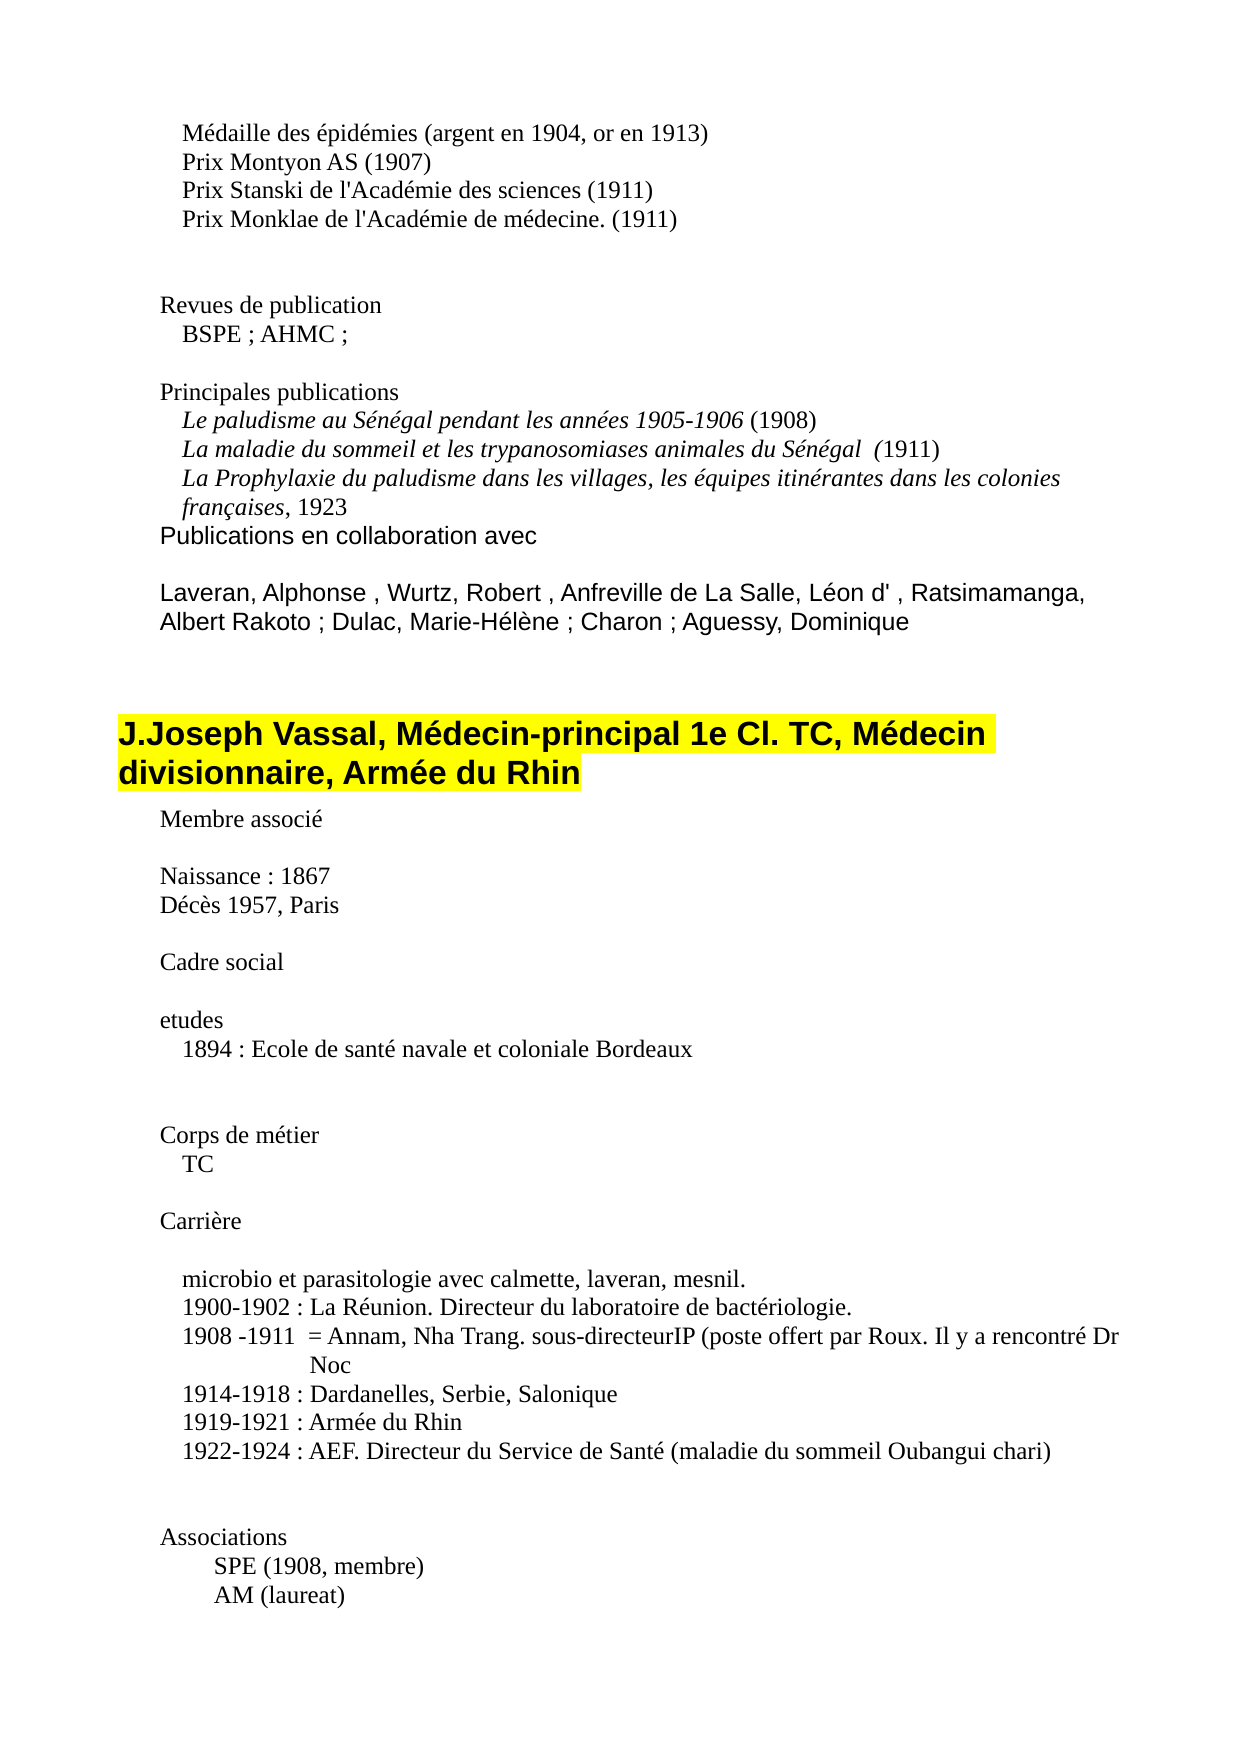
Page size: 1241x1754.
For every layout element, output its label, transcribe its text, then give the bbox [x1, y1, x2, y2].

text SPE (1908, membre) [159, 1551, 1122, 1580]
text AM (laureat) [159, 1580, 1122, 1609]
text 1919-1921 : Armée du Rhin [159, 1407, 1122, 1436]
text Corps de métier [159, 1120, 1122, 1149]
text Prix Montyon AS (1907) [159, 147, 1122, 176]
text TC [159, 1149, 1122, 1177]
text BSPE ; AHMC ; [159, 319, 1122, 348]
text 1900-1902 : La Réunion. Directeur du laboratoire de bactériologie. [159, 1292, 1122, 1321]
text 1914-1918 : Dardanelles, Serbie, Salonique [159, 1379, 1122, 1407]
text Le paludisme au Sénégal pendant les années 1905-1906 (1908) [159, 406, 1122, 434]
text 1922-1924 : AEF. Directeur du Service de Santé (maladie du sommeil Oubangui chari) [159, 1436, 1122, 1465]
text Carrière [159, 1206, 1122, 1235]
text 1908 -1911 = Annam, Nha Trang. sous-directeurIP (poste offert par Roux. Il y a rencontré Dr Noc [159, 1321, 1122, 1379]
text Prix Stanski de l'Académie des sciences (1911) [159, 176, 1122, 204]
text Membre associé [159, 804, 1122, 832]
text 1894 : Ecole de santé navale et coloniale Bordeaux [159, 1034, 1122, 1062]
text etudes [159, 1005, 1122, 1034]
text Médaille des épidémies (argent en 1904, or en 1913) [159, 118, 1122, 147]
text Naissance : 1867 [159, 861, 1122, 890]
subtitle J.Joseph Vassal, Médecin-principal 1e Cl. TC, Médecin divisionnaire, Armée du Rhin [118, 714, 1122, 791]
text Prix Monklae de l'Académie de médecine. (1911) [159, 204, 1122, 233]
text Principales publications [159, 377, 1122, 406]
text Associations [159, 1522, 1122, 1551]
text Décès 1957, Paris [159, 890, 1122, 919]
text La Prophylaxie du paludisme dans les villages, les équipes itinérantes dans les colonies françaises, 1923 [159, 463, 1122, 521]
text Publications en collaboration avec [159, 521, 1122, 549]
text La maladie du sommeil et les trypanosomiases animales du Sénégal (1911) [159, 434, 1122, 463]
text microbio et parasitologie avec calmette, laveran, mesnil. [159, 1264, 1122, 1292]
text Revues de publication [159, 291, 1122, 319]
text Cadre social [159, 947, 1122, 976]
text Laveran, Alphonse , Wurtz, Robert ‎, Anfreville de La Salle, Léon d' , Ratsimamanga, Albert Rakoto ; Dulac, Marie-Hélène ; Charon ; Aguessy, Dominique [159, 578, 1122, 636]
